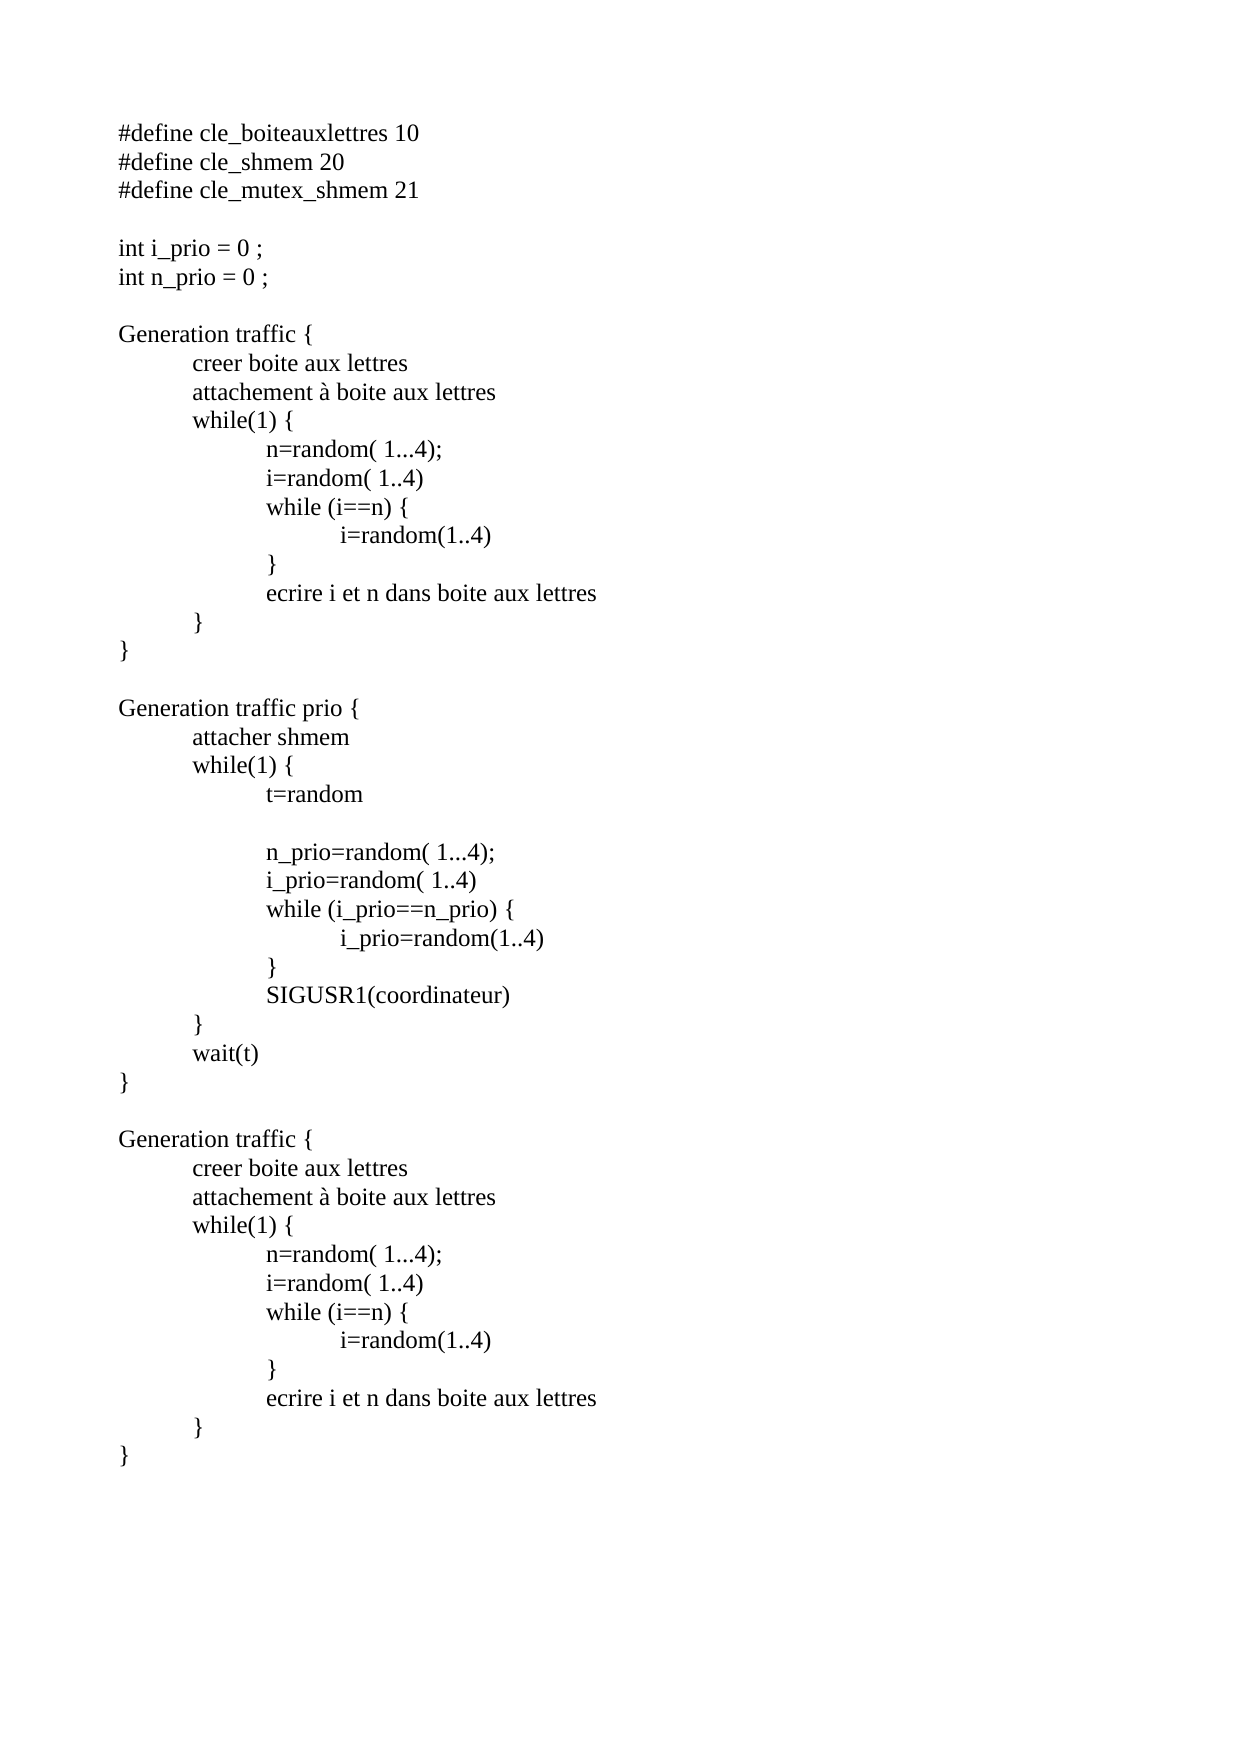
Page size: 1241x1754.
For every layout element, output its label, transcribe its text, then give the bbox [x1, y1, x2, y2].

text while(1) { [118, 751, 1122, 779]
text } [118, 1067, 1122, 1096]
text } [118, 1354, 1122, 1383]
text SIGUSR1(coordinateur) [118, 981, 1122, 1009]
text i=random( 1..4) [118, 463, 1122, 492]
text creer boite aux lettres [118, 348, 1122, 377]
text ecrire i et n dans boite aux lettres [118, 578, 1122, 607]
text attacher shmem [118, 722, 1122, 751]
text i=random(1..4) [118, 521, 1122, 549]
text i=random(1..4) [118, 1326, 1122, 1354]
text Generation traffic { [118, 319, 1122, 348]
text n=random( 1...4); [118, 434, 1122, 463]
text } [118, 607, 1122, 636]
text Generation traffic prio { [118, 693, 1122, 722]
text i_prio=random(1..4) [118, 923, 1122, 952]
text } [118, 1441, 1122, 1469]
text n=random( 1...4); [118, 1239, 1122, 1268]
text attachement à boite aux lettres [118, 1182, 1122, 1211]
text while(1) { [118, 406, 1122, 434]
text while (i==n) { [118, 1297, 1122, 1326]
text #define cle_mutex_shmem 21 [118, 176, 1122, 204]
text } [118, 1009, 1122, 1038]
text } [118, 1412, 1122, 1441]
text attachement à boite aux lettres [118, 377, 1122, 406]
text while(1) { [118, 1211, 1122, 1239]
text n_prio=random( 1...4); [118, 837, 1122, 866]
text wait(t) [118, 1038, 1122, 1067]
text while (i_prio==n_prio) { [118, 894, 1122, 923]
text Generation traffic { [118, 1124, 1122, 1153]
text #define cle_boiteauxlettres 10 [118, 118, 1122, 147]
text } [118, 636, 1122, 664]
text int n_prio = 0 ; [118, 262, 1122, 291]
text ecrire i et n dans boite aux lettres [118, 1383, 1122, 1412]
text int i_prio = 0 ; [118, 233, 1122, 262]
text i_prio=random( 1..4) [118, 866, 1122, 894]
text #define cle_shmem 20 [118, 147, 1122, 176]
text } [118, 952, 1122, 981]
text } [118, 549, 1122, 578]
text creer boite aux lettres [118, 1153, 1122, 1182]
text t=random [118, 779, 1122, 808]
text i=random( 1..4) [118, 1268, 1122, 1297]
text while (i==n) { [118, 492, 1122, 521]
